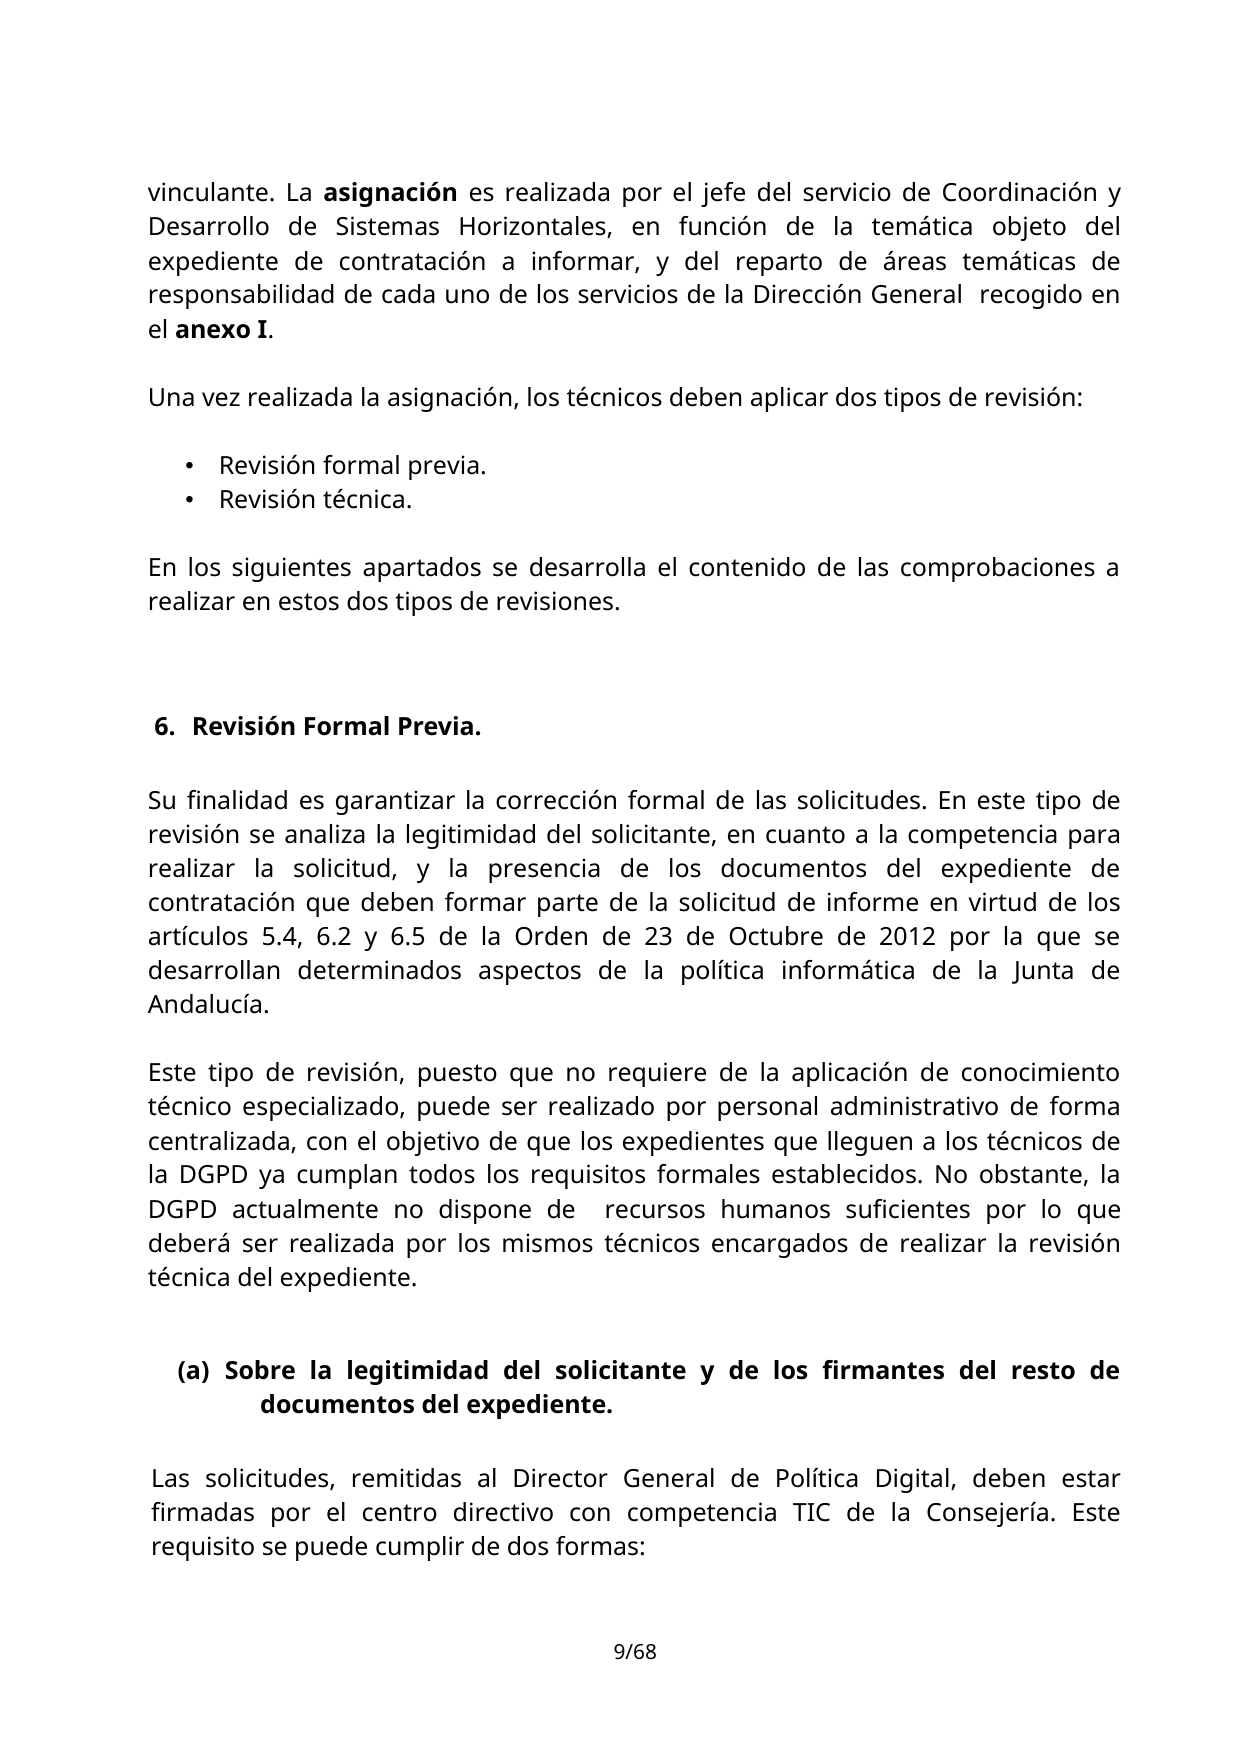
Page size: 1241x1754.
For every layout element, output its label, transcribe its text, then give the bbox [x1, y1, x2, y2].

subtitle Revisión Formal Previa. [148, 708, 1122, 742]
subtitle Las solicitudes, remitidas al Director General de Política Digital, deben estar firmadas por el centro directivo con competencia TIC de la Consejería. Este requisito se puede cumplir de dos formas: [149, 1461, 1122, 1563]
subtitle Sobre la legitimidad del solicitante y de los firmantes del resto de documentos del expediente. [177, 1352, 1122, 1421]
text Una vez realizada la asignación, los técnicos deben aplicar dos tipos de revisión: [148, 379, 1122, 413]
text Su finalidad es garantizar la corrección formal de las solicitudes. En este tipo de revisión se analiza la legitimidad del solicitante, en cuanto a la competencia para realizar la solicitud, y la presencia de los documentos del expediente de contratación que deben formar parte de la solicitud de informe en virtud de los artículos 5.4, 6.2 y 6.5 de la Orden de 23 de Octubre de 2012 por la que se desarrollan determinados aspectos de la política informática de la Junta de Andalucía. [148, 782, 1122, 1021]
text vinculante. La asignación es realizada por el jefe del servicio de Coordinación y Desarrollo de Sistemas Horizontales, en función de la temática objeto del expediente de contratación a informar, y del reparto de áreas temáticas de responsabilidad de cada uno de los servicios de la Dirección General recogido en el anexo I. [148, 175, 1122, 345]
text En los siguientes apartados se desarrolla el contenido de las comprobaciones a realizar en estos dos tipos de revisiones. [148, 550, 1122, 618]
text Este tipo de revisión, puesto que no requiere de la aplicación de conocimiento técnico especializado, puede ser realizado por personal administrativo de forma centralizada, con el objetivo de que los expedientes que lleguen a los técnicos de la DGPD ya cumplan todos los requisitos formales establecidos. No obstante, la DGPD actualmente no dispone de recursos humanos suficientes por lo que deberá ser realizada por los mismos técnicos encargados de realizar la revisión técnica del expediente. [148, 1055, 1122, 1293]
list Revisión formal previa. [185, 447, 1122, 482]
list Revisión técnica. [185, 482, 1122, 516]
